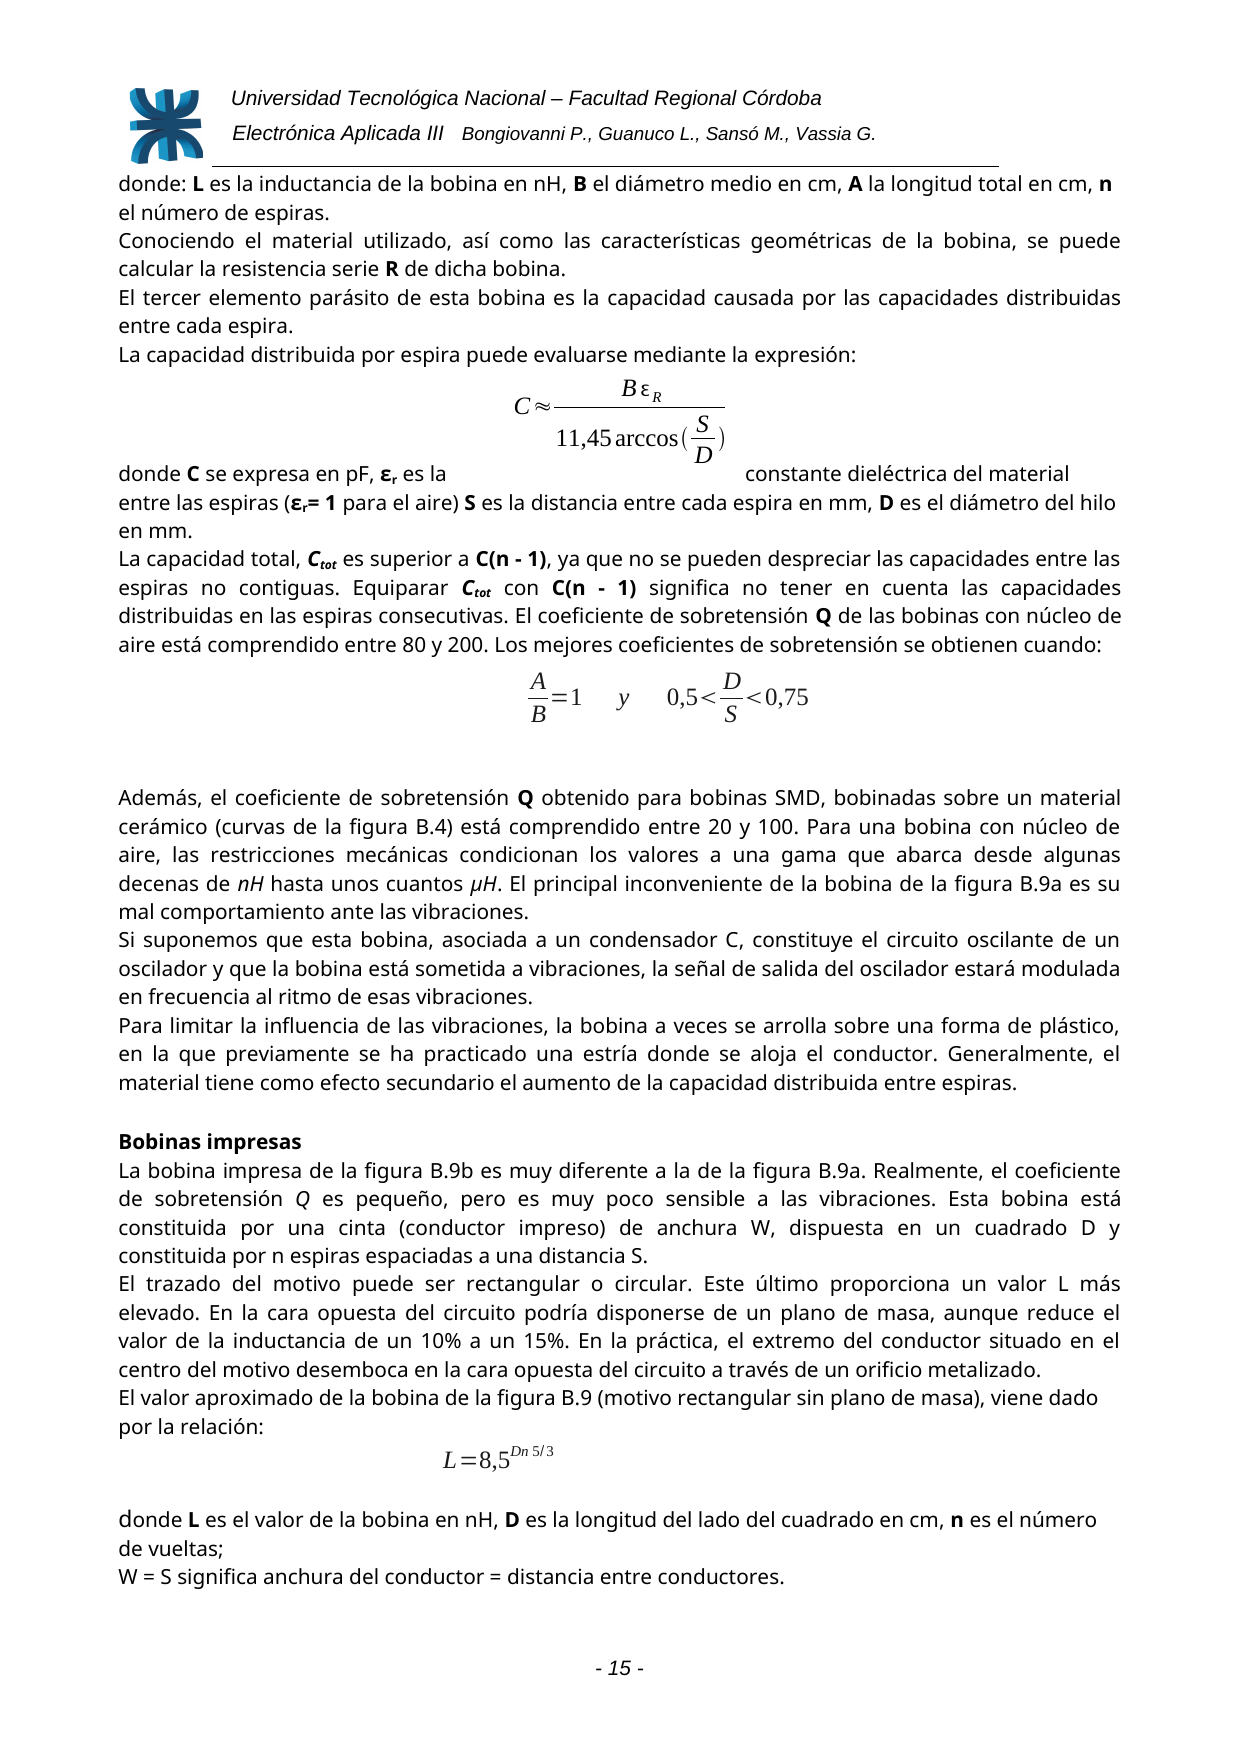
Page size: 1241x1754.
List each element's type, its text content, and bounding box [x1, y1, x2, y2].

text El tercer elemento parásito de esta bobina es la capacidad causada por las capacidades distribuidas entre cada espira. [118, 283, 1122, 340]
text Para limitar la influencia de las vibraciones, la bobina a veces se arrolla sobre una forma de plástico, en la que previamente se ha practicado una estría donde se aloja el conductor. Generalmente, el material tiene como efecto secundario el aumento de la capacidad distribuida entre espiras. [118, 1011, 1122, 1096]
text La bobina impresa de la figura B.9b es muy diferente a la de la figura B.9a. Realmente, el coeficiente de sobretensión Q es pequeño, pero es muy poco sensible a las vibraciones. Esta bobina está constituida por una cinta (conductor impreso) de anchura W, dispuesta en un cuadrado D y constituida por n espiras espaciadas a una distancia S. [118, 1156, 1122, 1269]
text El valor aproximado de la bobina de la figura B.9 (motivo rectangular sin plano de masa), viene dado por la relación: [118, 1383, 1122, 1440]
text donde C se expresa en pF, εr es la constante dieléctrica del material entre las espiras (εr= 1 para el aire) S es la distancia entre cada espira en mm, D es el diámetro del hilo en mm. [118, 459, 1122, 544]
text La capacidad total, Ctot es superior a C(n - 1), ya que no se pueden despreciar las capacidades entre las espiras no contiguas. Equiparar Ctot con C(n - 1) significa no tener en cuenta las capacidades distribuidas en las espiras consecutivas. El coeficiente de sobretensión Q de las bobinas con núcleo de aire está comprendido entre 80 y 200. Los mejores coeficientes de sobretensión se obtienen cuando: [118, 544, 1122, 658]
picture [129, 88, 203, 164]
text donde: L es la inductancia de la bobina en nH, B el diámetro medio en cm, A la longitud total en cm, n el número de espiras. [118, 169, 1122, 226]
text El trazado del motivo puede ser rectangular o circular. Este último proporciona un valor L más elevado. En la cara opuesta del circuito podría disponerse de un plano de masa, aunque reduce el valor de la inductancia de un 10% a un 15%. En la práctica, el extremo del conductor situado en el centro del motivo desemboca en la cara opuesta del circuito a través de un orificio metalizado. [118, 1269, 1122, 1383]
text La capacidad distribuida por espira puede evaluarse mediante la expresión: [118, 340, 1122, 368]
text Bobinas impresas [118, 1127, 1122, 1156]
text Además, el coeficiente de sobretensión Q obtenido para bobinas SMD, bobinadas sobre un material cerámico (curvas de la figura B.4) está comprendido entre 20 y 100. Para una bobina con núcleo de aire, las restricciones mecánicas condicionan los valores a una gama que abarca desde algunas decenas de nH hasta unos cuantos μH. El principal inconveniente de la bobina de la figura B.9a es su mal comportamiento ante las vibraciones. [118, 783, 1122, 926]
text donde L es el valor de la bobina en nH, D es la longitud del lado del cuadrado en cm, n es el número de vueltas; [118, 1503, 1122, 1562]
text W = S significa anchura del conductor = distancia entre conductores. [118, 1562, 1122, 1591]
text Si suponemos que esta bobina, asociada a un condensador C, constituye el circuito oscilante de un oscilador y que la bobina está sometida a vibraciones, la señal de salida del oscilador estará modulada en frecuencia al ritmo de esas vibraciones. [118, 926, 1122, 1011]
text Conociendo el material utilizado, así como las características geométricas de la bobina, se puede calcular la resistencia serie R de dicha bobina. [118, 226, 1122, 283]
